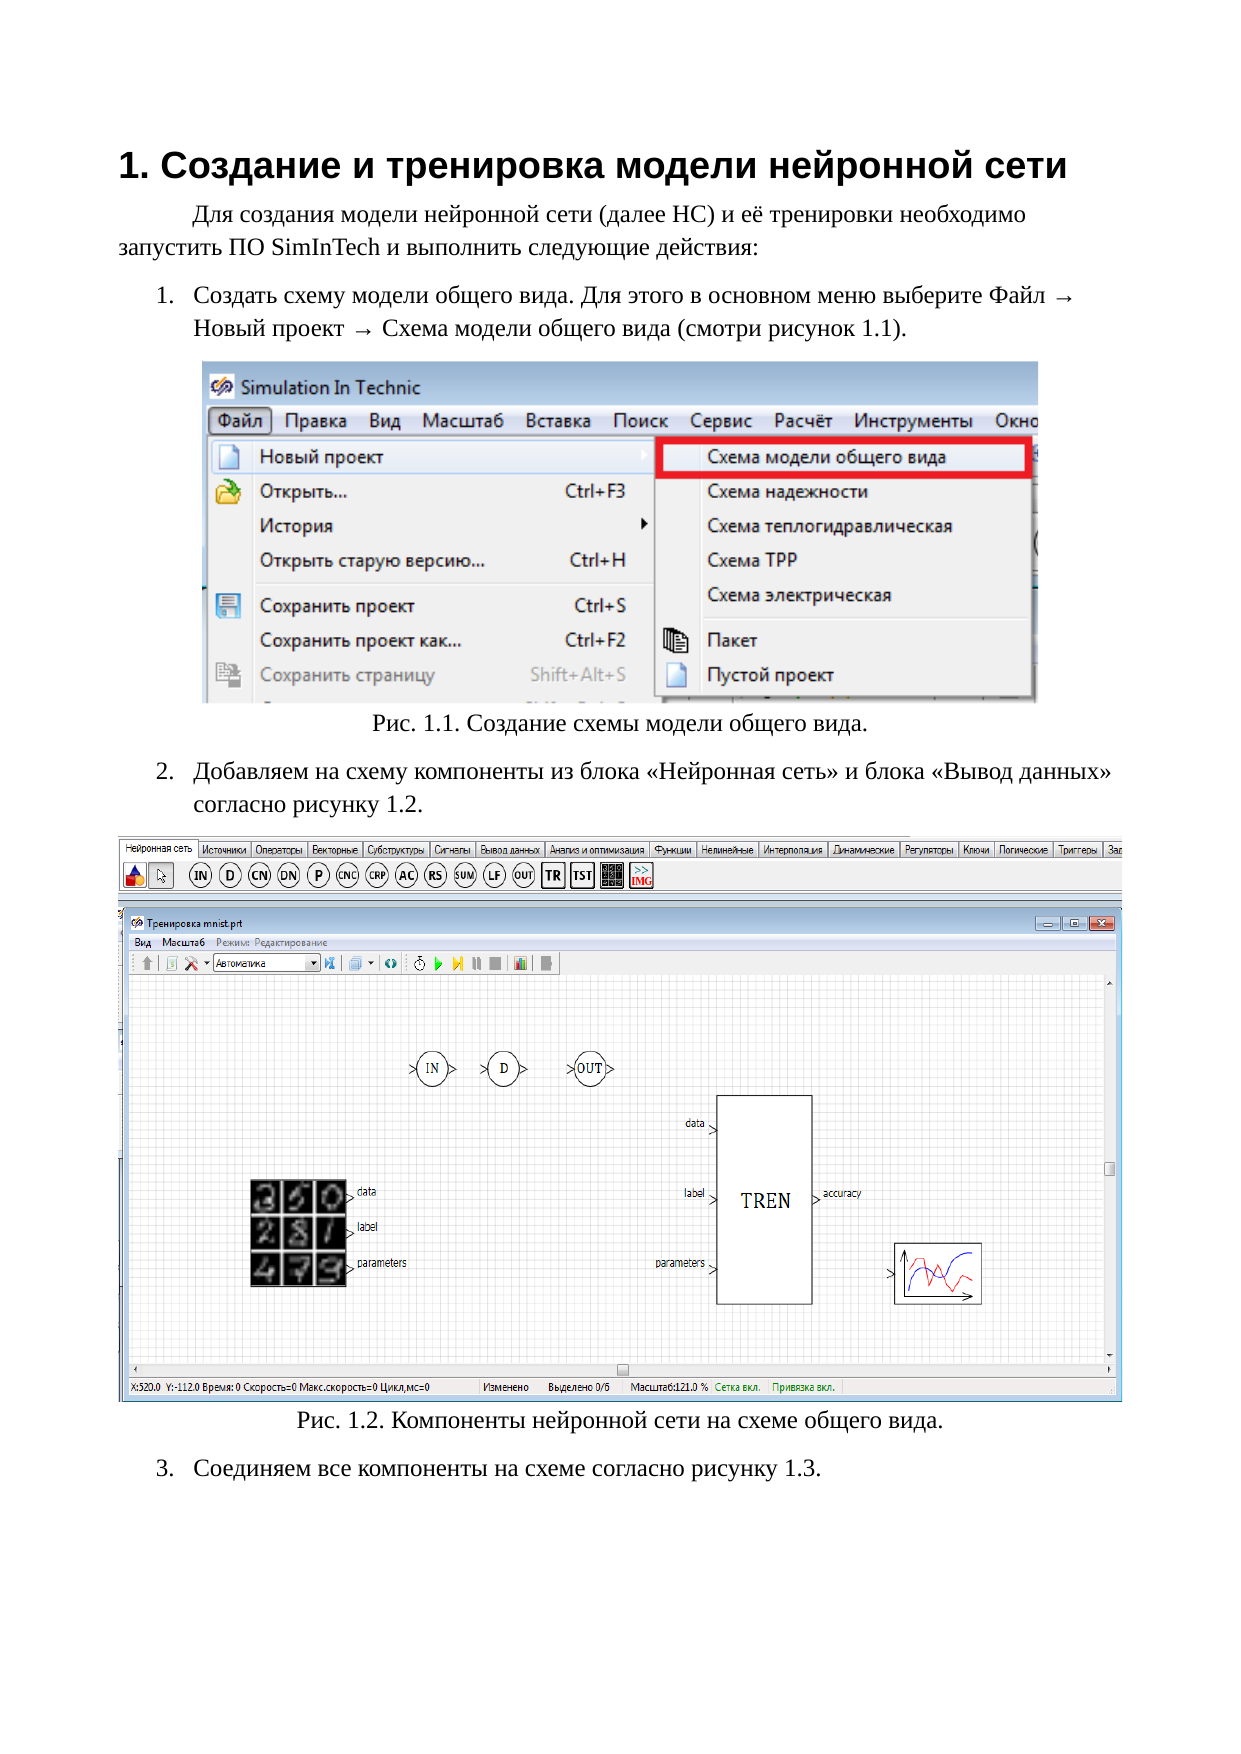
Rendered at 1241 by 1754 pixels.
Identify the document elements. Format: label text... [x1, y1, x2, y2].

text Для создания модели нейронной сети (далее НС) и её тренировки необходимо запустить ПО SimInTech и выполнить следующие действия: [118, 199, 1122, 261]
list Добавляем на схему компоненты из блока «Нейронная сеть» и блока «Вывод данных» согласно рисунку 1.2. [156, 756, 1122, 818]
subtitle 1. Создание и тренировка модели нейронной сети [118, 143, 1122, 187]
text Рис. 1.1. Создание схемы модели общего вида. [118, 361, 1122, 737]
picture [202, 360, 1039, 705]
list Создать схему модели общего вида. Для этого в основном меню выберите Файл → Новый проект → Схема модели общего вида (смотри рисунок 1.1). [156, 280, 1122, 342]
text Рис. 1.2. Компоненты нейронной сети на схеме общего вида. [118, 1402, 1122, 1434]
list Соединяем все компоненты на схеме согласно рисунку 1.3. [156, 1453, 1122, 1482]
picture [118, 836, 1123, 1402]
